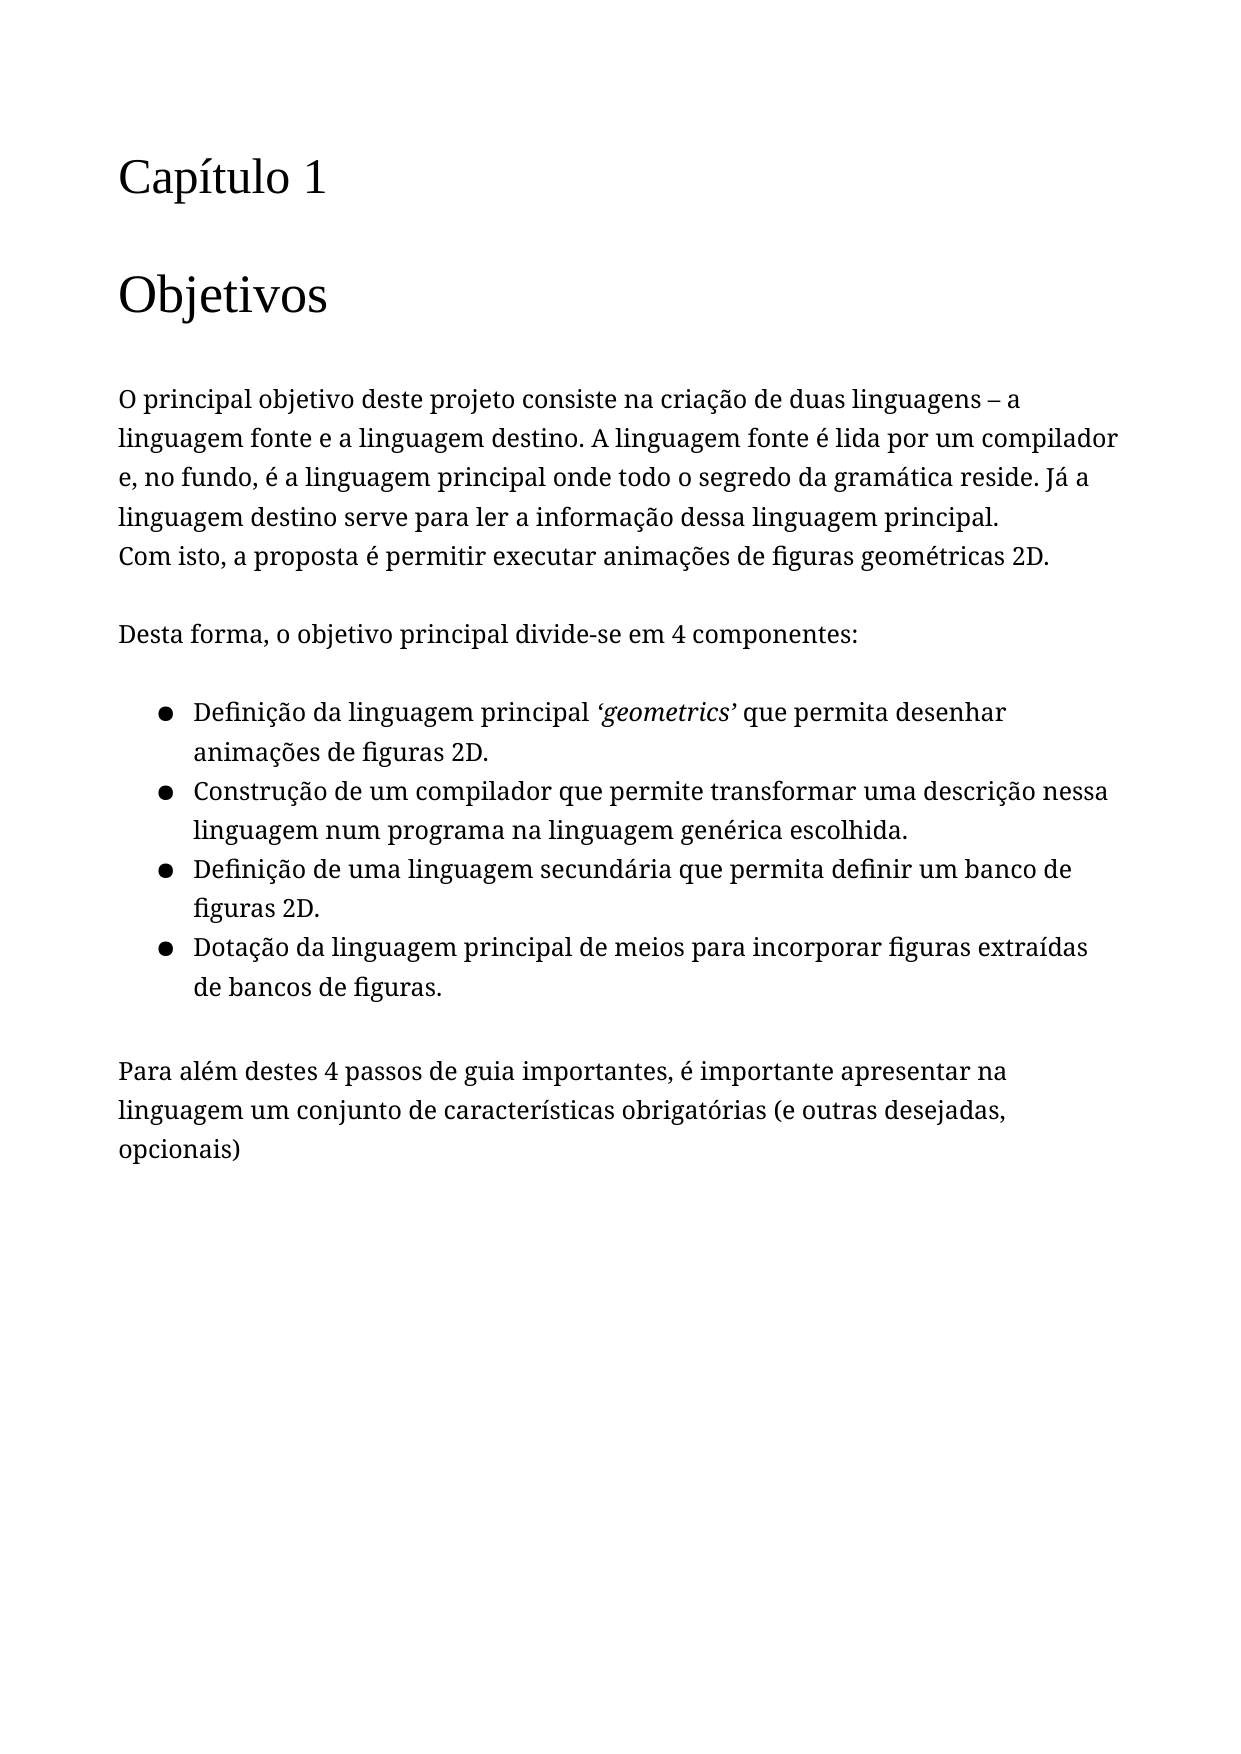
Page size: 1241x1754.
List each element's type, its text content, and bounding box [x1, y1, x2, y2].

list Definição da linguagem principal ‘geometrics’ que permita desenhar animações de figuras 2D. [156, 695, 1122, 768]
list Construção de um compilador que permite transformar uma descrição nessa linguagem num programa na linguagem genérica escolhida. [156, 773, 1122, 847]
text O principal objetivo deste projeto consiste na criação de duas linguagens – a linguagem fonte e a linguagem destino. A linguagem fonte é lida por um compilador e, no fundo, é a linguagem principal onde todo o segredo da gramática reside. Já a linguagem destino serve para ler a informação dessa linguagem principal. [118, 382, 1122, 533]
text Objetivos [118, 262, 1122, 324]
text Desta forma, o objetivo principal divide-se em 4 componentes: [118, 617, 1122, 651]
list Definição de uma linguagem secundária que permita definir um banco de figuras 2D. [156, 852, 1122, 925]
text Capítulo 1 [118, 147, 1122, 204]
list Dotação da linguagem principal de meios para incorporar figuras extraídas de bancos de figuras. [156, 930, 1122, 1003]
text Para além destes 4 passos de guia importantes, é importante apresentar na linguagem um conjunto de características obrigatórias (e outras desejadas, opcionais) [118, 1053, 1122, 1166]
text Com isto, a proposta é permitir executar animações de figuras geométricas 2D. [118, 538, 1122, 572]
